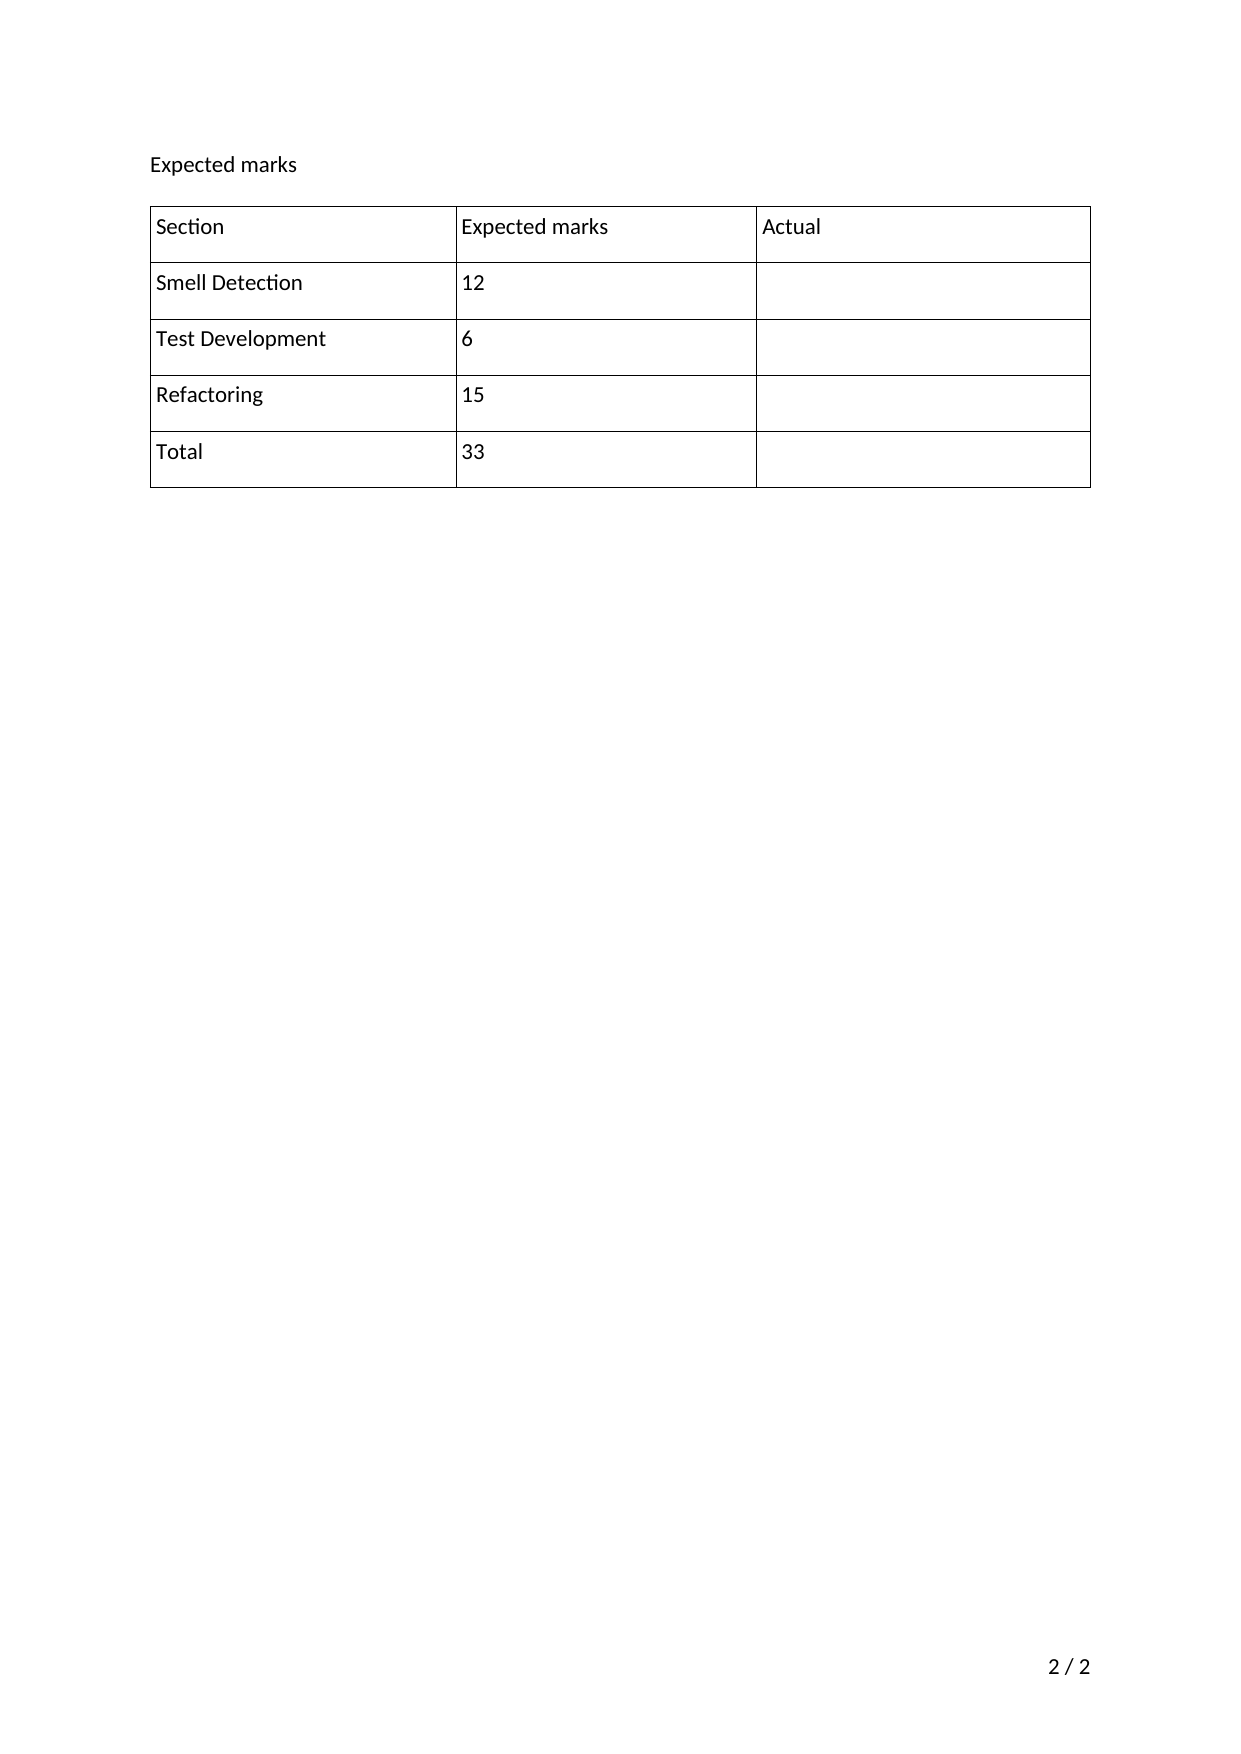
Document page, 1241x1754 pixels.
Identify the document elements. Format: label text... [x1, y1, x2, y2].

table_header Actual [757, 207, 1090, 262]
table_cell [757, 320, 1090, 375]
table_cell Total [151, 432, 456, 487]
table_cell 12 [457, 263, 756, 318]
table_cell Refactoring [151, 376, 456, 431]
table_cell 15 [457, 376, 756, 431]
table_header Expected marks [457, 207, 756, 262]
table_header Section [151, 207, 456, 262]
table_cell Test Development [151, 320, 456, 375]
table_cell [757, 263, 1090, 318]
table_cell [757, 376, 1090, 431]
table_cell 33 [457, 432, 756, 487]
table_cell [757, 432, 1090, 487]
table_cell Smell Detection [151, 263, 456, 318]
text Expected marks [150, 150, 1090, 178]
table_cell 6 [457, 320, 756, 375]
